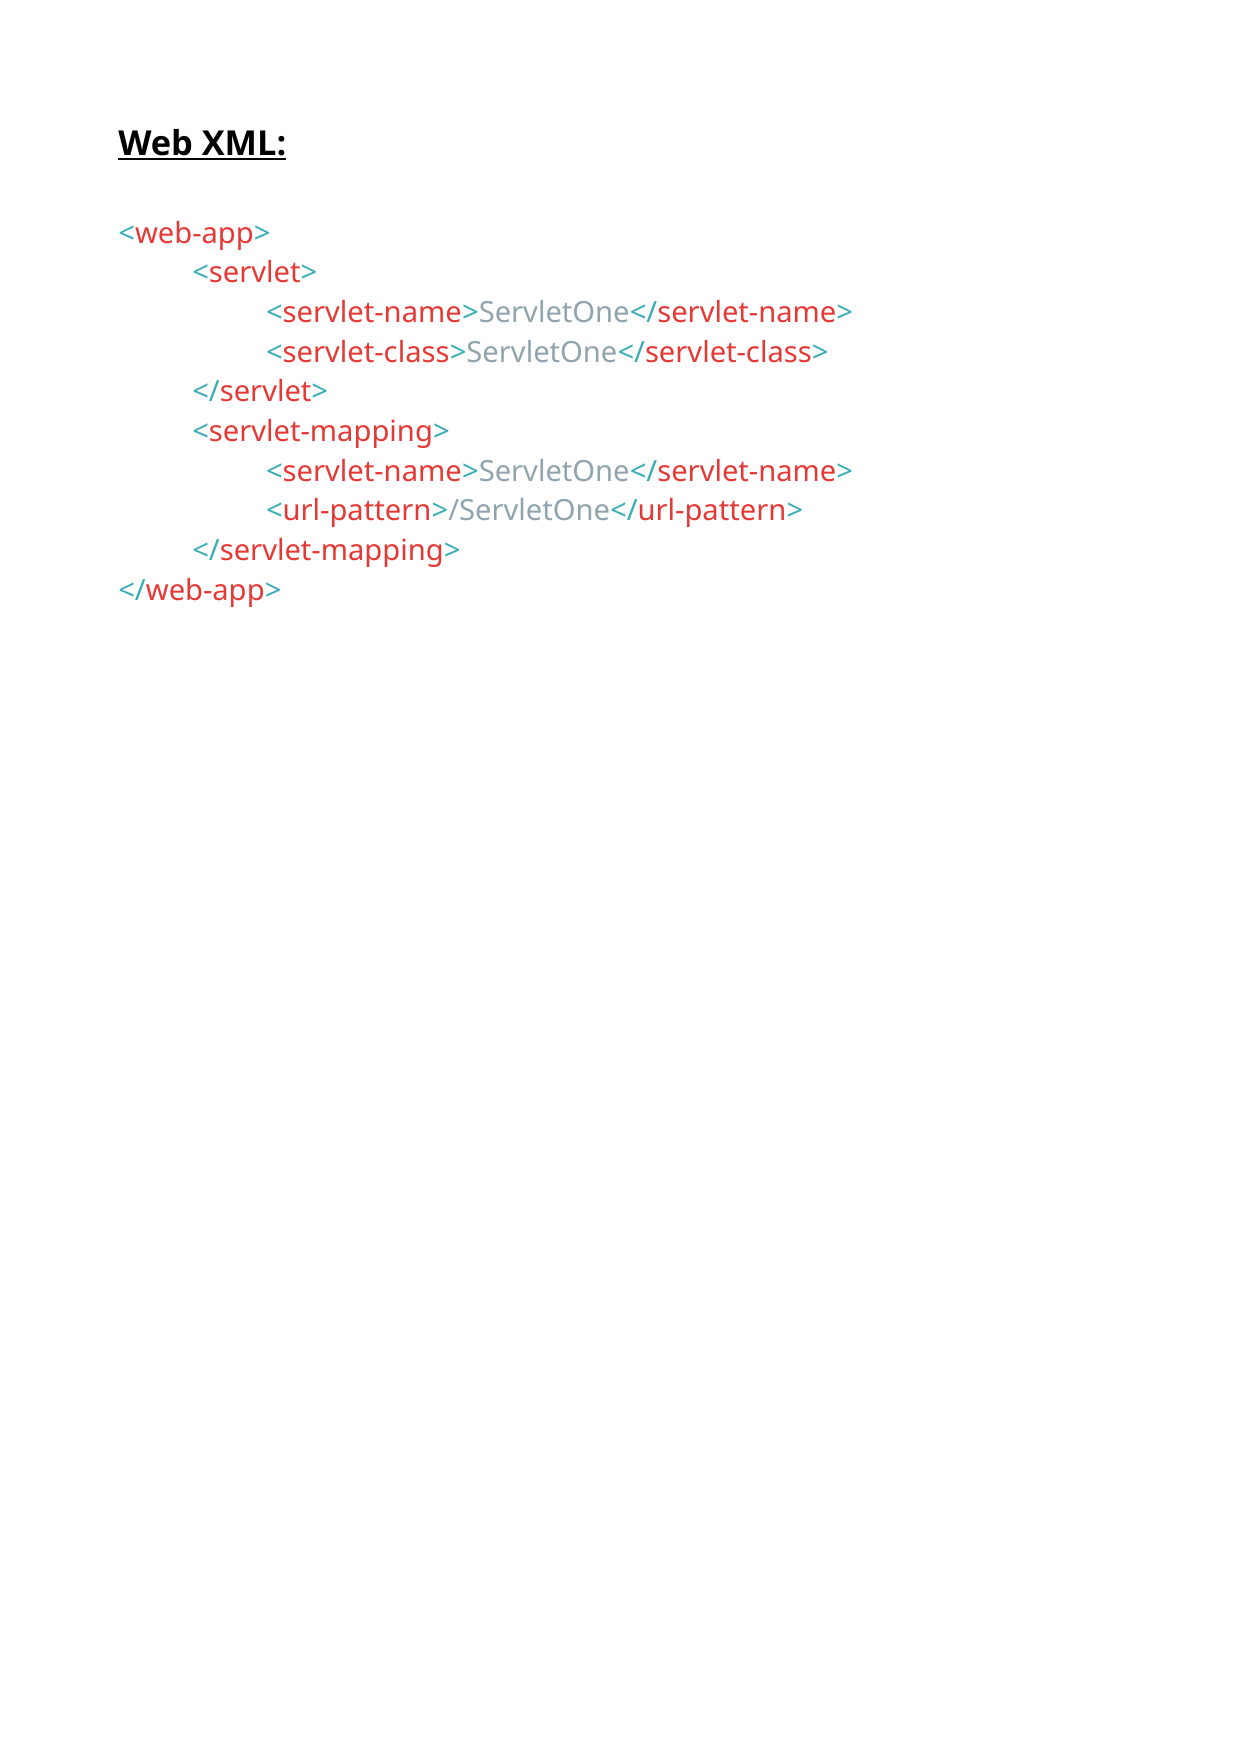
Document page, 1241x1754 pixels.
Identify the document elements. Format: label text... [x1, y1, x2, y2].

text <web-app> [118, 212, 1122, 252]
text <servlet-class>ServletOne</servlet-class> [266, 331, 1122, 371]
text </web-app> [118, 569, 1122, 609]
text <servlet-name>ServletOne</servlet-name> [266, 291, 1122, 331]
text </servlet> [192, 371, 1122, 410]
text <servlet-mapping> [192, 410, 1122, 450]
text Web XML: [118, 118, 1122, 165]
text <url-pattern>/ServletOne</url-pattern> [266, 490, 1122, 529]
text <servlet> [192, 252, 1122, 291]
text </servlet-mapping> [192, 529, 1122, 569]
text <servlet-name>ServletOne</servlet-name> [266, 450, 1122, 490]
